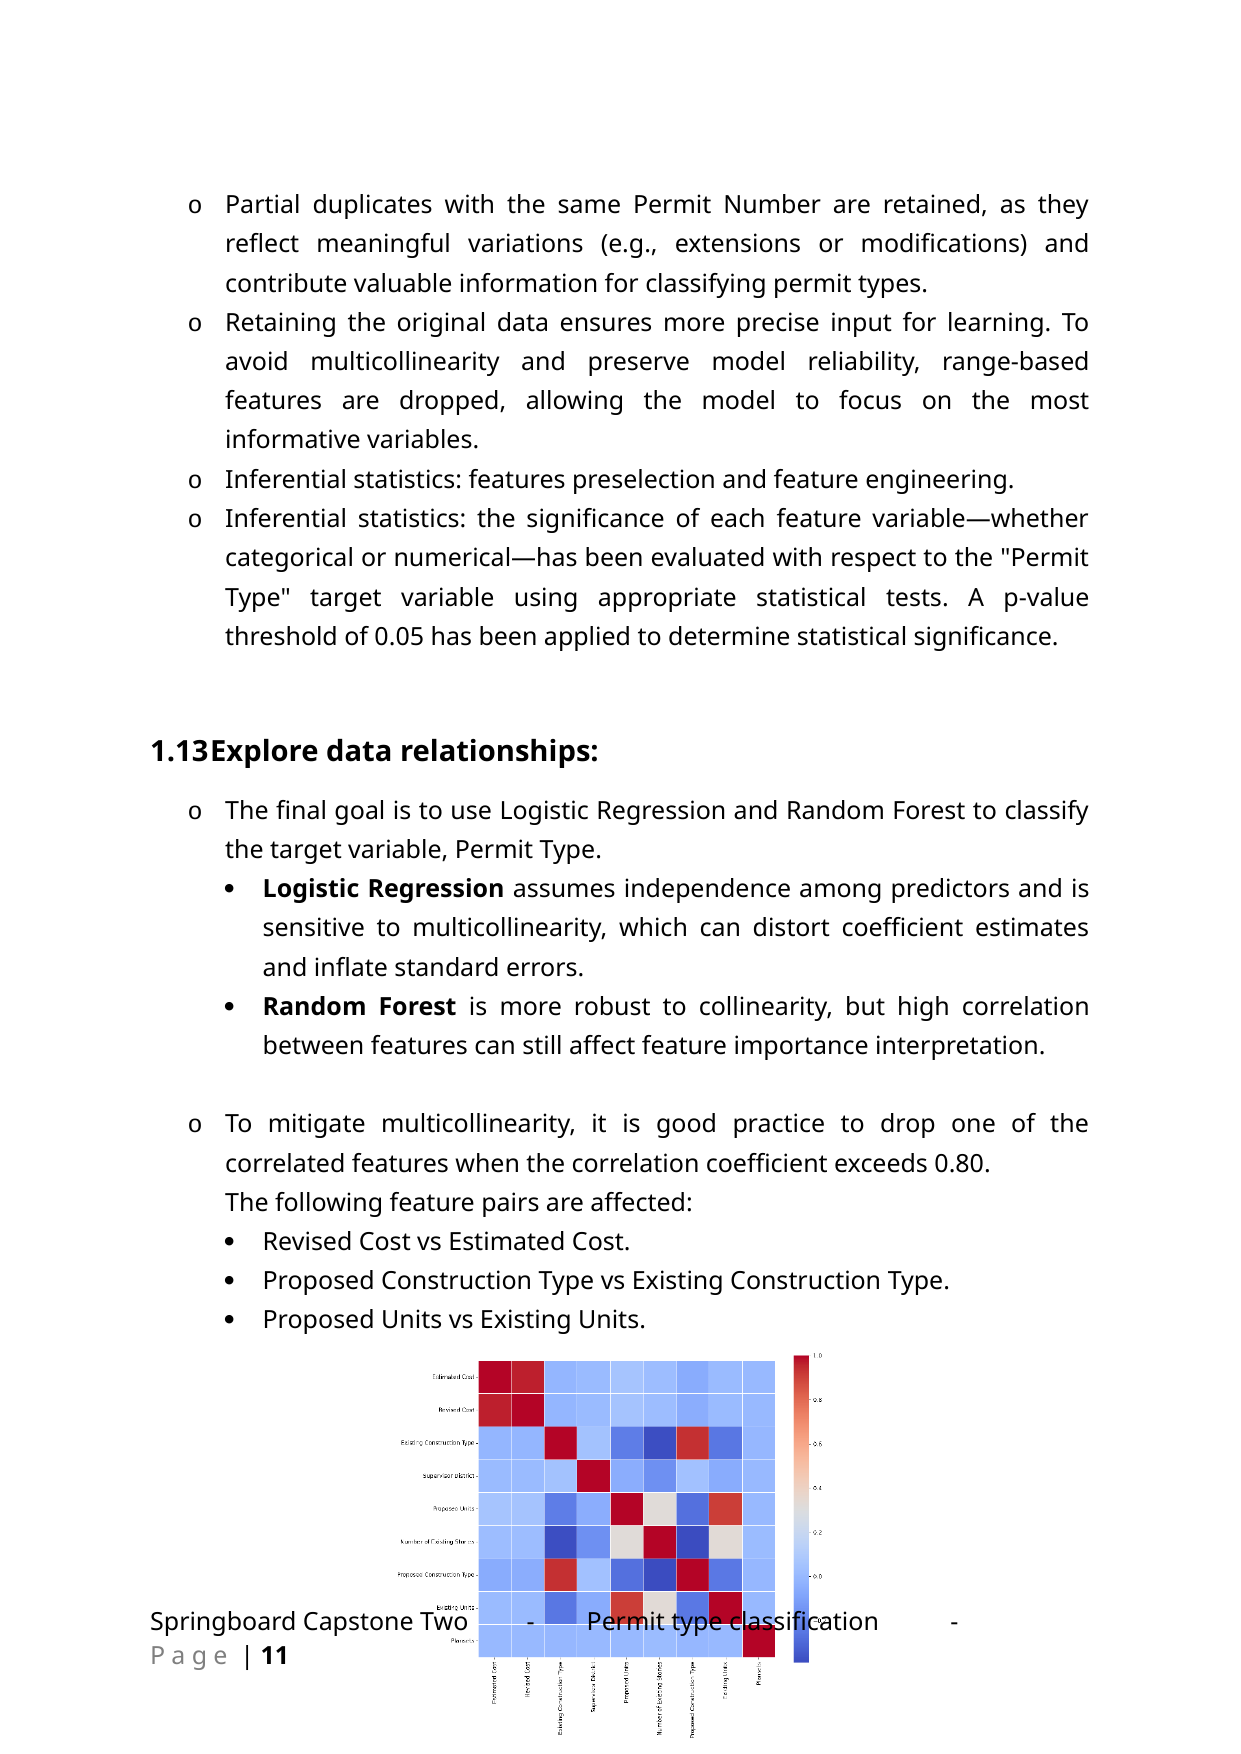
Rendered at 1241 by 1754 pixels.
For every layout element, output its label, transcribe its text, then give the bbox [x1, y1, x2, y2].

list To mitigate multicollinearity, it is good practice to drop one of the correlated features when the correlation coefficient exceeds 0.80. [187, 1106, 1090, 1179]
list The final goal is to use Logistic Regression and Random Forest to classify the target variable, Permit Type. [187, 792, 1090, 866]
list Inferential statistics: features preselection and feature engineering. [187, 461, 1090, 496]
list Revised Cost vs Estimated Cost. [225, 1223, 1090, 1258]
list Proposed Units vs Existing Units. [225, 1302, 1090, 1336]
list Partial duplicates with the same Permit Number are retained, as they reflect meaningful variations (e.g., extensions or modifications) and contribute valuable information for classifying permit types. [187, 187, 1090, 299]
list The following feature pairs are affected: [225, 1184, 1090, 1218]
subtitle Explore data relationships: [150, 730, 1090, 770]
list Random Forest is more robust to collinearity, but high correlation between features can still affect feature importance interpretation. [225, 988, 1090, 1062]
list Logistic Regression assumes independence among predictors and is sensitive to multicollinearity, which can distort coefficient estimates and inflate standard errors. [225, 871, 1090, 983]
list Retaining the original data ensures more precise input for learning. To avoid multicollinearity and preserve model reliability, range-based features are dropped, allowing the model to focus on the most informative variables. [187, 304, 1090, 456]
list Proposed Construction Type vs Existing Construction Type. [225, 1263, 1090, 1297]
list Inferential statistics: the significance of each feature variable—whether categorical or numerical—has been evaluated with respect to the "Permit Type" target variable using appropriate statistical tests. A p-value threshold of 0.05 has been applied to determine statistical significance. [187, 501, 1090, 652]
